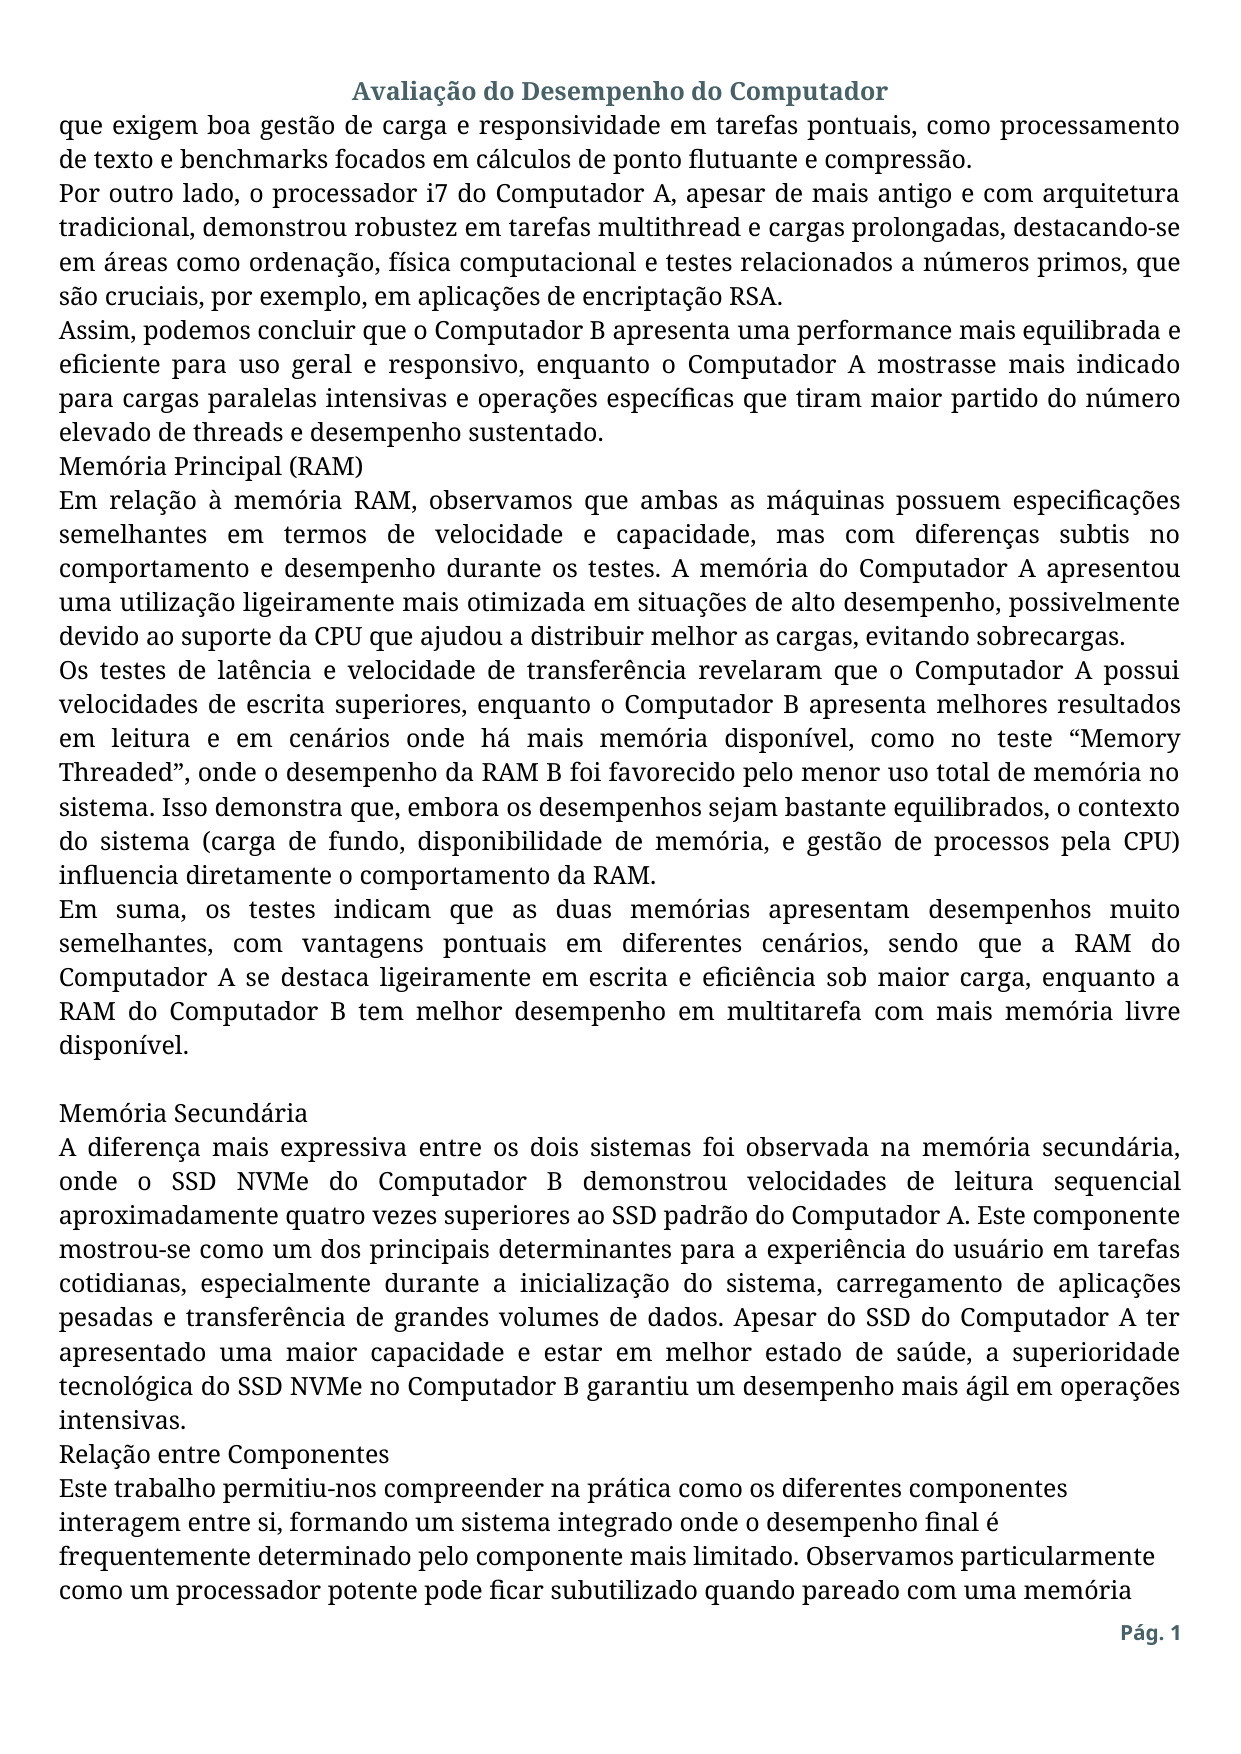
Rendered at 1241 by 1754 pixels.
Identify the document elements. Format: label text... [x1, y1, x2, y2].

text Assim, podemos concluir que o Computador B apresenta uma performance mais equilibrada e eficiente para uso geral e responsivo, enquanto o Computador A mostrasse mais indicado para cargas paralelas intensivas e operações específicas que tiram maior partido do número elevado de threads e desempenho sustentado. [58, 312, 1182, 448]
text Em suma, os testes indicam que as duas memórias apresentam desempenhos muito semelhantes, com vantagens pontuais em diferentes cenários, sendo que a RAM do Computador A se destaca ligeiramente em escrita e eficiência sob maior carga, enquanto a RAM do Computador B tem melhor desempenho em multitarefa com mais memória livre disponível. [58, 891, 1182, 1062]
text Em relação à memória RAM, observamos que ambas as máquinas possuem especificações semelhantes em termos de velocidade e capacidade, mas com diferenças subtis no comportamento e desempenho durante os testes. A memória do Computador A apresentou uma utilização ligeiramente mais otimizada em situações de alto desempenho, possivelmente devido ao suporte da CPU que ajudou a distribuir melhor as cargas, evitando sobrecargas. [58, 483, 1182, 653]
text Memória Principal (RAM) [58, 448, 1182, 483]
text Os testes de latência e velocidade de transferência revelaram que o Computador A possui velocidades de escrita superiores, enquanto o Computador B apresenta melhores resultados em leitura e em cenários onde há mais memória disponível, como no teste “Memory Threaded”, onde o desempenho da RAM B foi favorecido pelo menor uso total de memória no sistema. Isso demonstra que, embora os desempenhos sejam bastante equilibrados, o contexto do sistema (carga de fundo, disponibilidade de memória, e gestão de processos pela CPU) influencia diretamente o comportamento da RAM. [58, 653, 1182, 891]
text A diferença mais expressiva entre os dois sistemas foi observada na memória secundária, onde o SSD NVMe do Computador B demonstrou velocidades de leitura sequencial aproximadamente quatro vezes superiores ao SSD padrão do Computador A. Este componente mostrou-se como um dos principais determinantes para a experiência do usuário em tarefas cotidianas, especialmente durante a inicialização do sistema, carregamento de aplicações pesadas e transferência de grandes volumes de dados. Apesar do SSD do Computador A ter apresentado uma maior capacidade e estar em melhor estado de saúde, a superioridade tecnológica do SSD NVMe no Computador B garantiu um desempenho mais ágil em operações intensivas. [58, 1130, 1182, 1436]
text Relação entre Componentes Este trabalho permitiu-nos compreender na prática como os diferentes componentes interagem entre si, formando um sistema integrado onde o desempenho final é frequentemente determinado pelo componente mais limitado. Observamos particularmente como um processador potente pode ficar subutilizado quando pareado com uma memória [58, 1436, 1182, 1607]
text Por outro lado, o processador i7 do Computador A, apesar de mais antigo e com arquitetura tradicional, demonstrou robustez em tarefas multithread e cargas prolongadas, destacando-se em áreas como ordenação, física computacional e testes relacionados a números primos, que são cruciais, por exemplo, em aplicações de encriptação RSA. [58, 176, 1182, 312]
text Memória Secundária [58, 1096, 1182, 1130]
text que exigem boa gestão de carga e responsividade em tarefas pontuais, como processamento de texto e benchmarks focados em cálculos de ponto flutuante e compressão. [58, 108, 1182, 176]
